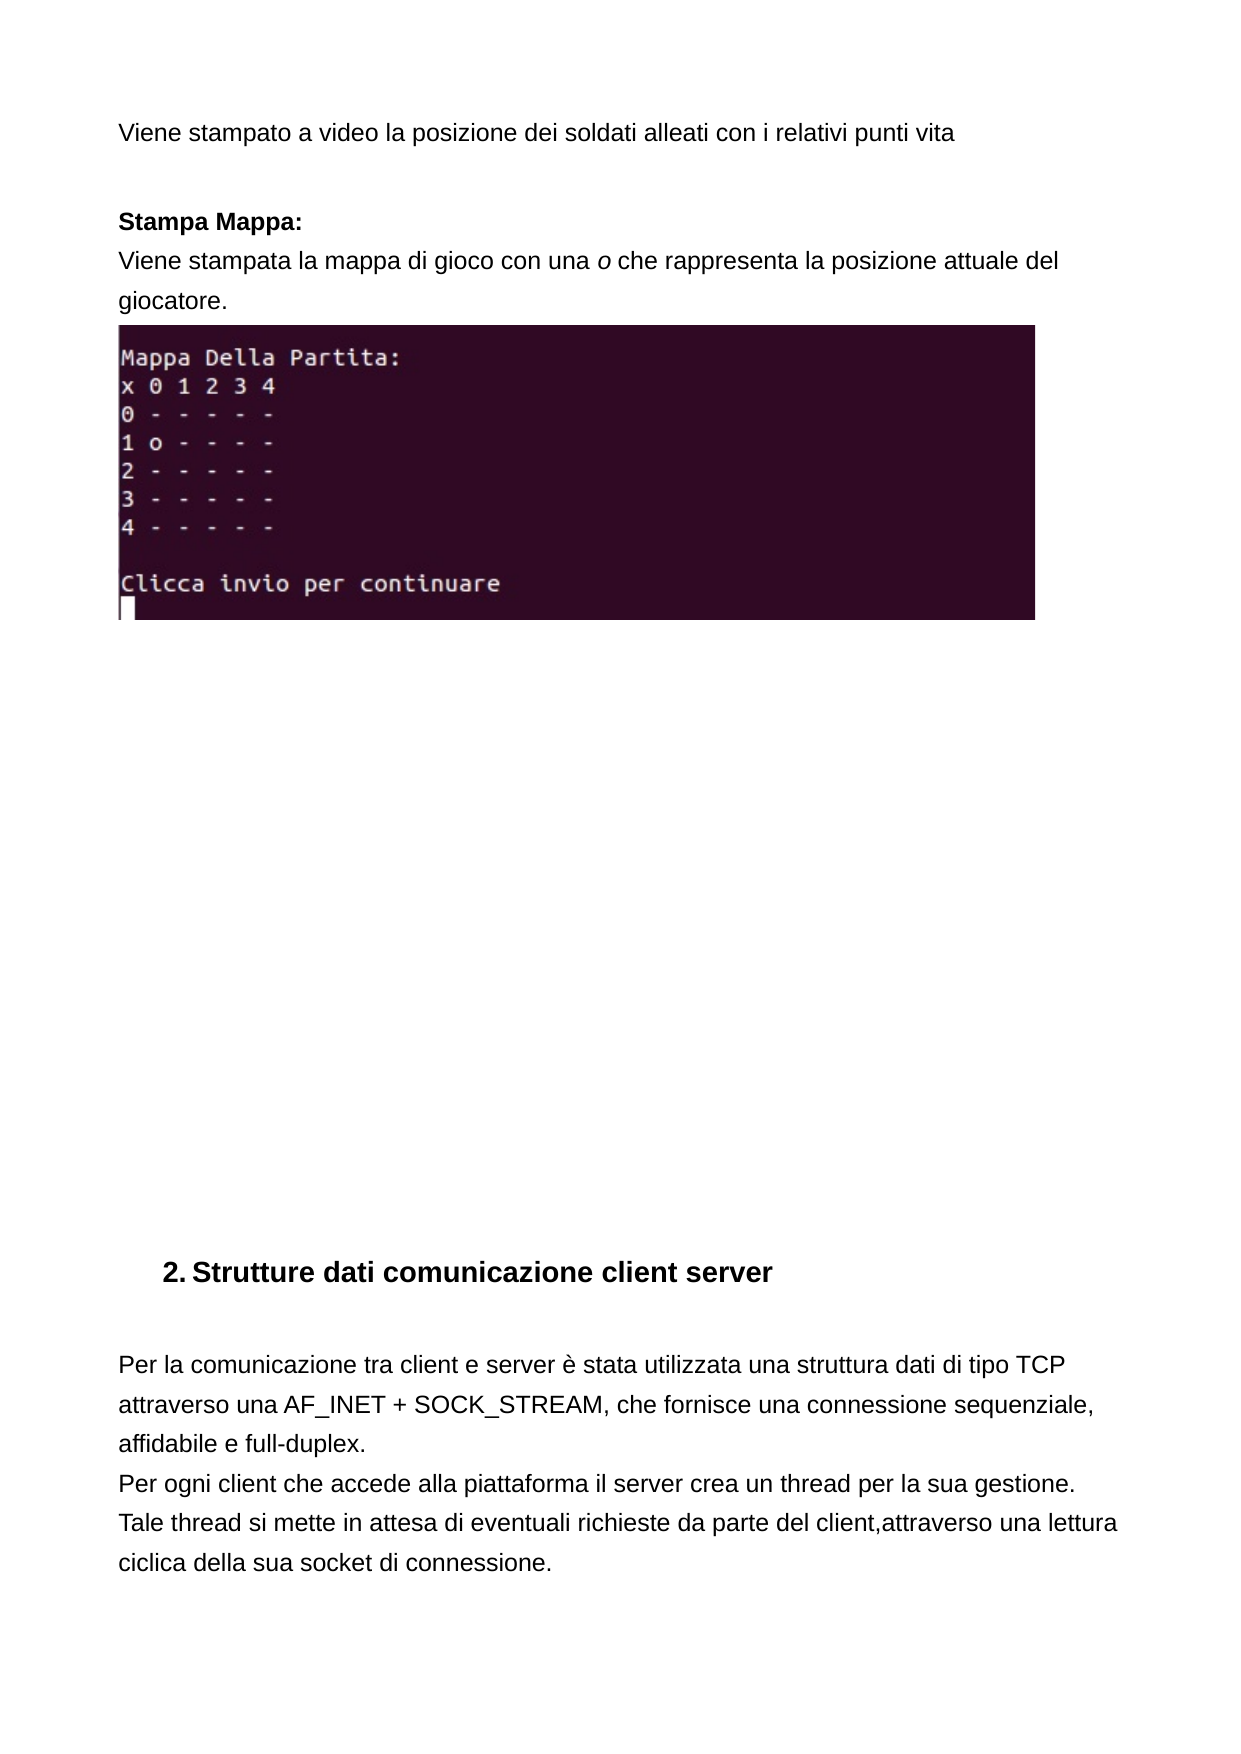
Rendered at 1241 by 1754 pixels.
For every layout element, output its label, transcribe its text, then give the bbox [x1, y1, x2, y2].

text Per la comunicazione tra client e server è stata utilizzata una struttura dati di tipo TCP attraverso una AF_INET + SOCK_STREAM, che fornisce una connessione sequenziale, affidabile e full-duplex. [118, 1350, 1122, 1458]
text Viene stampata la mappa di gioco con una o che rappresenta la posizione attuale del giocatore. [118, 246, 1122, 315]
picture [118, 325, 1036, 620]
text Viene stampato a video la posizione dei soldati alleati con i relativi punti vita [118, 118, 1122, 147]
text Stampa Mappa: [118, 207, 1122, 236]
text Tale thread si mette in attesa di eventuali richieste da parte del client,attraverso una lettura ciclica della sua socket di connessione. [118, 1508, 1122, 1577]
text Per ogni client che accede alla piattaforma il server crea un thread per la sua gestione. [118, 1469, 1122, 1498]
list Strutture dati comunicazione client server [162, 1255, 1122, 1288]
